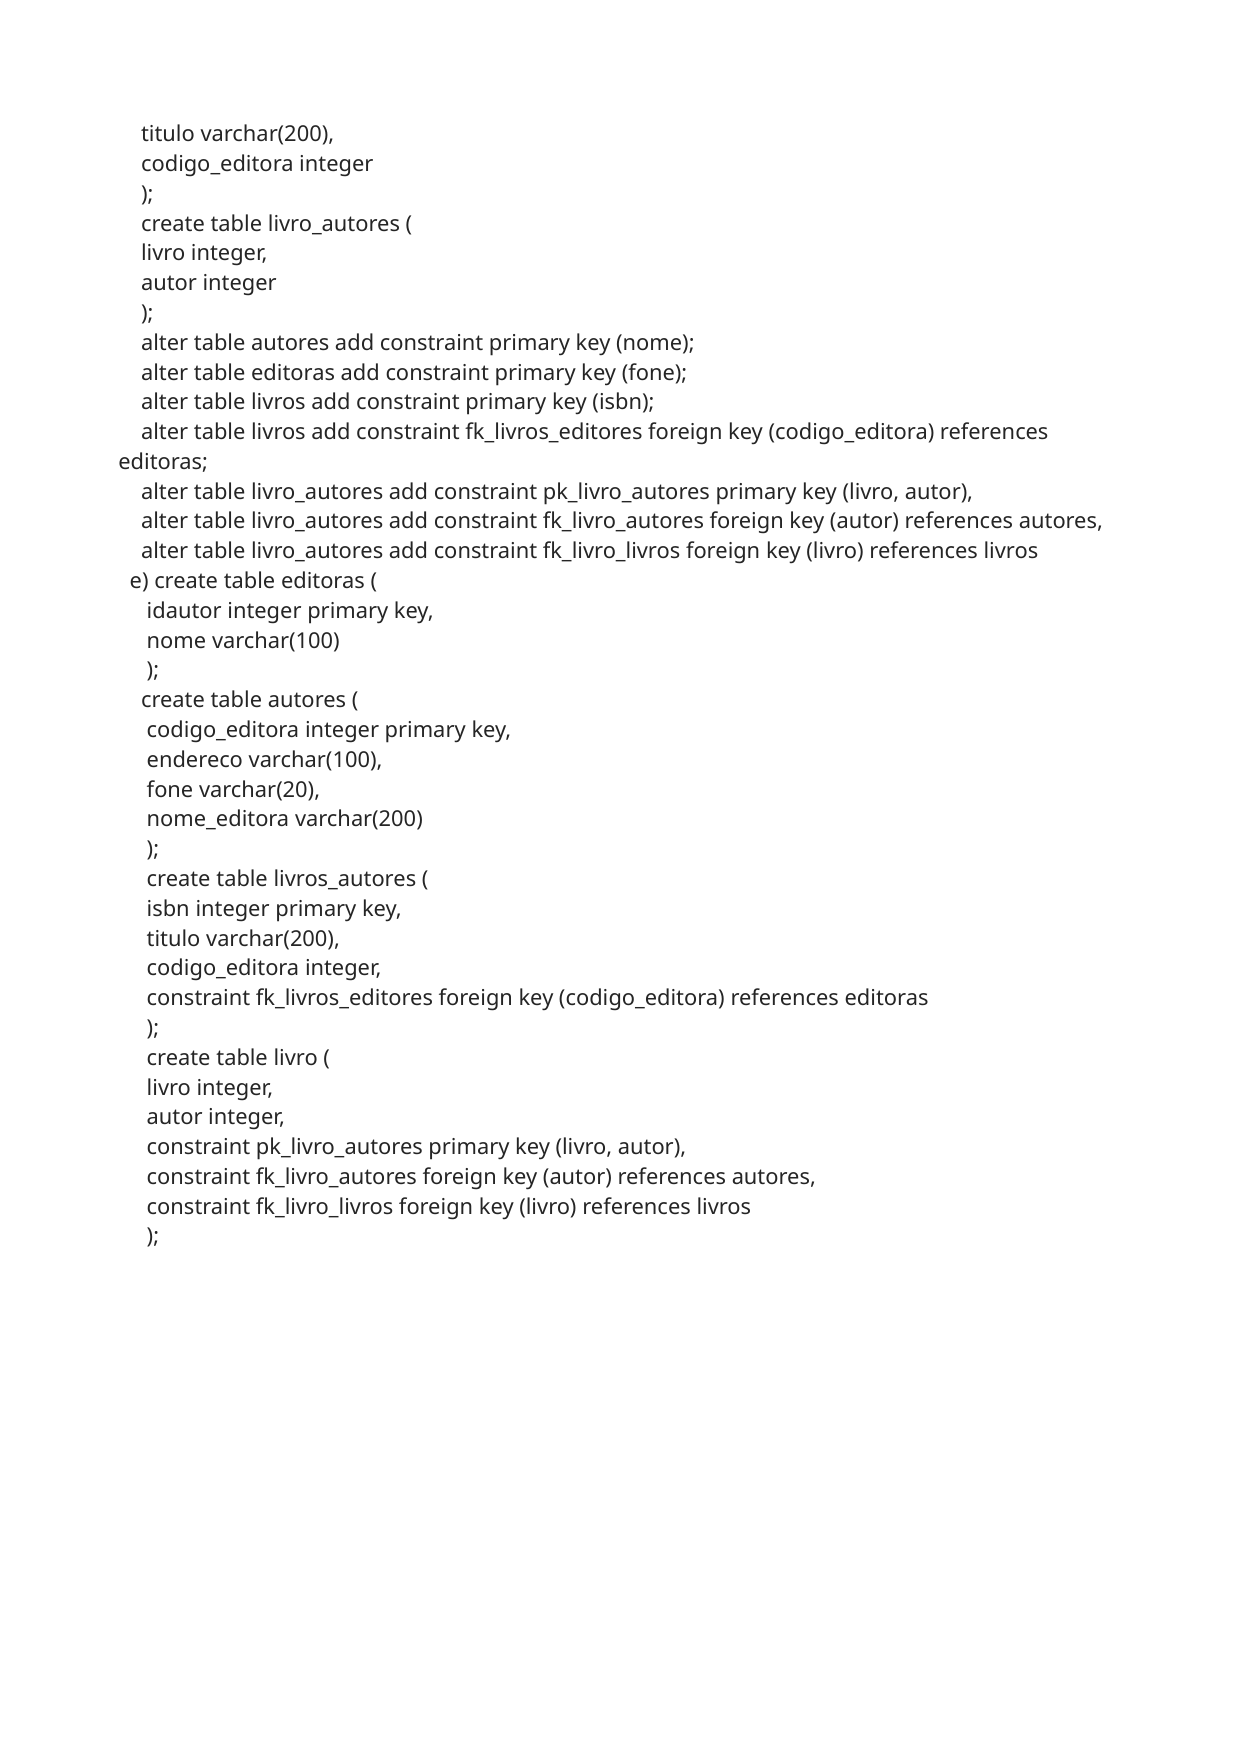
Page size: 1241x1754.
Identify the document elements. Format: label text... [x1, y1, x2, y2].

text alter table autores add constraint primary key (nome); [118, 327, 1122, 356]
text constraint pk_livro_autores primary key (livro, autor), [118, 1131, 1122, 1161]
text fone varchar(20), [118, 773, 1122, 803]
text autor integer, [118, 1101, 1122, 1131]
text create table livro_autores ( [118, 207, 1122, 237]
text constraint fk_livros_editores foreign key (codigo_editora) references editoras [118, 982, 1122, 1012]
text ); [118, 833, 1122, 863]
text e) create table editoras ( [118, 565, 1122, 595]
text titulo varchar(200), [118, 118, 1122, 148]
text ); [118, 1012, 1122, 1042]
text alter table livro_autores add constraint fk_livro_livros foreign key (livro) references livros [118, 535, 1122, 565]
text livro integer, [118, 237, 1122, 267]
text constraint fk_livro_livros foreign key (livro) references livros [118, 1191, 1122, 1220]
text alter table livros add constraint primary key (isbn); [118, 386, 1122, 416]
text endereco varchar(100), [118, 744, 1122, 773]
text codigo_editora integer [118, 148, 1122, 178]
text idautor integer primary key, [118, 595, 1122, 624]
text codigo_editora integer, [118, 952, 1122, 982]
text alter table livro_autores add constraint fk_livro_autores foreign key (autor) references autores, [118, 505, 1122, 535]
text create table livro ( [118, 1042, 1122, 1071]
text ); [118, 654, 1122, 684]
text livro integer, [118, 1071, 1122, 1101]
text ); [118, 297, 1122, 327]
text create table livros_autores ( [118, 863, 1122, 893]
text constraint fk_livro_autores foreign key (autor) references autores, [118, 1161, 1122, 1191]
text ); [118, 178, 1122, 207]
text nome_editora varchar(200) [118, 803, 1122, 833]
text isbn integer primary key, [118, 893, 1122, 922]
text nome varchar(100) [118, 624, 1122, 654]
text autor integer [118, 267, 1122, 297]
text codigo_editora integer primary key, [118, 714, 1122, 744]
text create table autores ( [118, 684, 1122, 714]
text alter table livro_autores add constraint pk_livro_autores primary key (livro, autor), [118, 476, 1122, 505]
text alter table livros add constraint fk_livros_editores foreign key (codigo_editora) references editoras; [118, 416, 1122, 476]
text ); [118, 1220, 1122, 1250]
text alter table editoras add constraint primary key (fone); [118, 356, 1122, 386]
text titulo varchar(200), [118, 922, 1122, 952]
